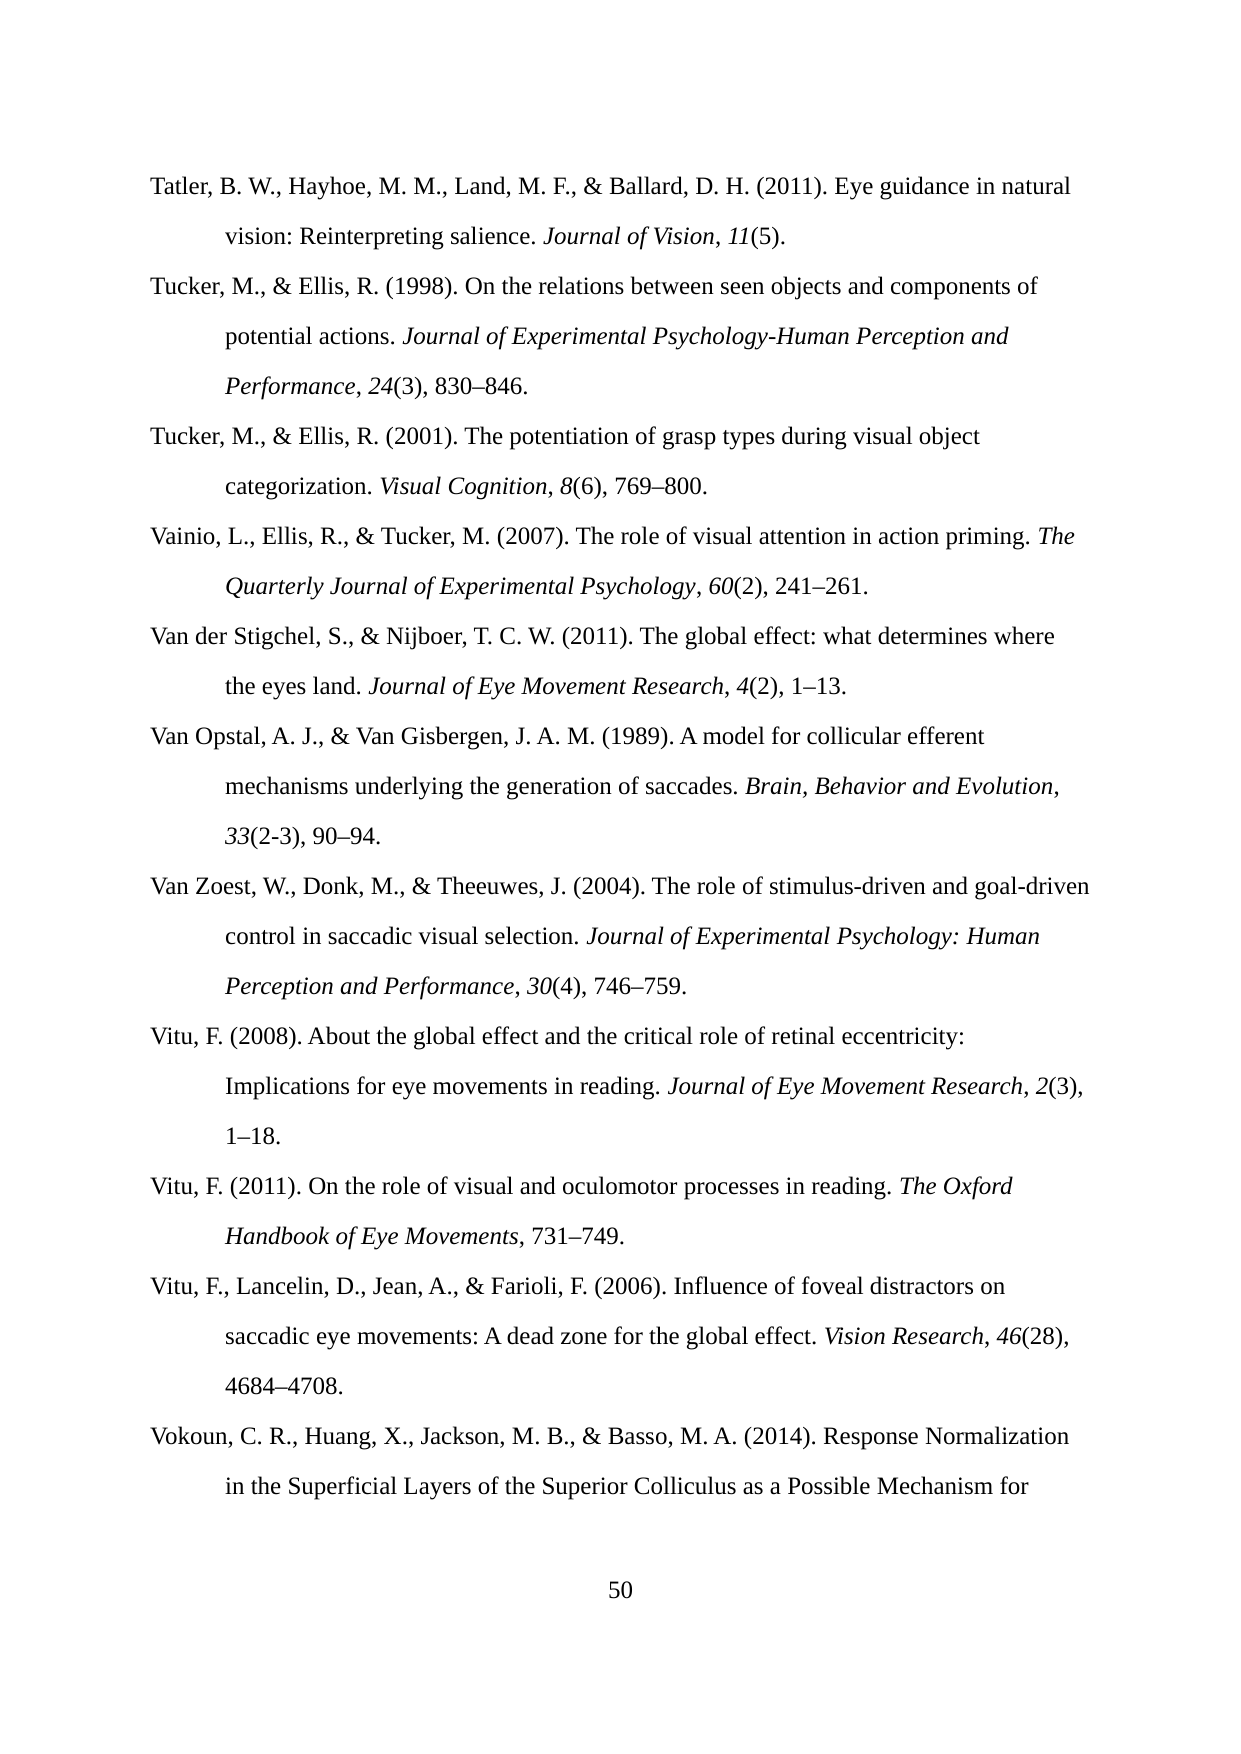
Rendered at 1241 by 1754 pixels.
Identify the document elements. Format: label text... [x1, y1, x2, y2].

text Vainio, L., Ellis, R., & Tucker, M. (2007). The role of visual attention in action priming. The Quarterly Journal of Experimental Psychology, 60(2), 241–261. [150, 500, 1091, 600]
text Tucker, M., & Ellis, R. (1998). On the relations between seen objects and components of potential actions. Journal of Experimental Psychology-Human Perception and Performance, 24(3), 830–846. [150, 250, 1091, 400]
text Vitu, F. (2008). About the global effect and the critical role of retinal eccentricity: Implications for eye movements in reading. Journal of Eye Movement Research, 2(3), 1–18. [150, 1000, 1091, 1150]
text Tucker, M., & Ellis, R. (2001). The potentiation of grasp types during visual object categorization. Visual Cognition, 8(6), 769–800. [150, 400, 1091, 500]
text Van der Stigchel, S., & Nijboer, T. C. W. (2011). The global effect: what determines where the eyes land. Journal of Eye Movement Research, 4(2), 1–13. [150, 600, 1091, 700]
text Van Zoest, W., Donk, M., & Theeuwes, J. (2004). The role of stimulus-driven and goal-driven control in saccadic visual selection. Journal of Experimental Psychology: Human Perception and Performance, 30(4), 746–759. [150, 850, 1091, 1000]
text Tatler, B. W., Hayhoe, M. M., Land, M. F., & Ballard, D. H. (2011). Eye guidance in natural vision: Reinterpreting salience. Journal of Vision, 11(5). [150, 150, 1091, 250]
text Van Opstal, A. J., & Van Gisbergen, J. A. M. (1989). A model for collicular efferent mechanisms underlying the generation of saccades. Brain, Behavior and Evolution, 33(2-3), 90–94. [150, 700, 1091, 850]
text Vitu, F. (2011). On the role of visual and oculomotor processes in reading. The Oxford Handbook of Eye Movements, 731–749. [150, 1150, 1091, 1250]
text Vitu, F., Lancelin, D., Jean, A., & Farioli, F. (2006). Influence of foveal distractors on saccadic eye movements: A dead zone for the global effect. Vision Research, 46(28), 4684–4708. [150, 1250, 1091, 1400]
text Vokoun, C. R., Huang, X., Jackson, M. B., & Basso, M. A. (2014). Response Normalization in the Superficial Layers of the Superior Colliculus as a Possible Mechanism for [150, 1400, 1091, 1500]
